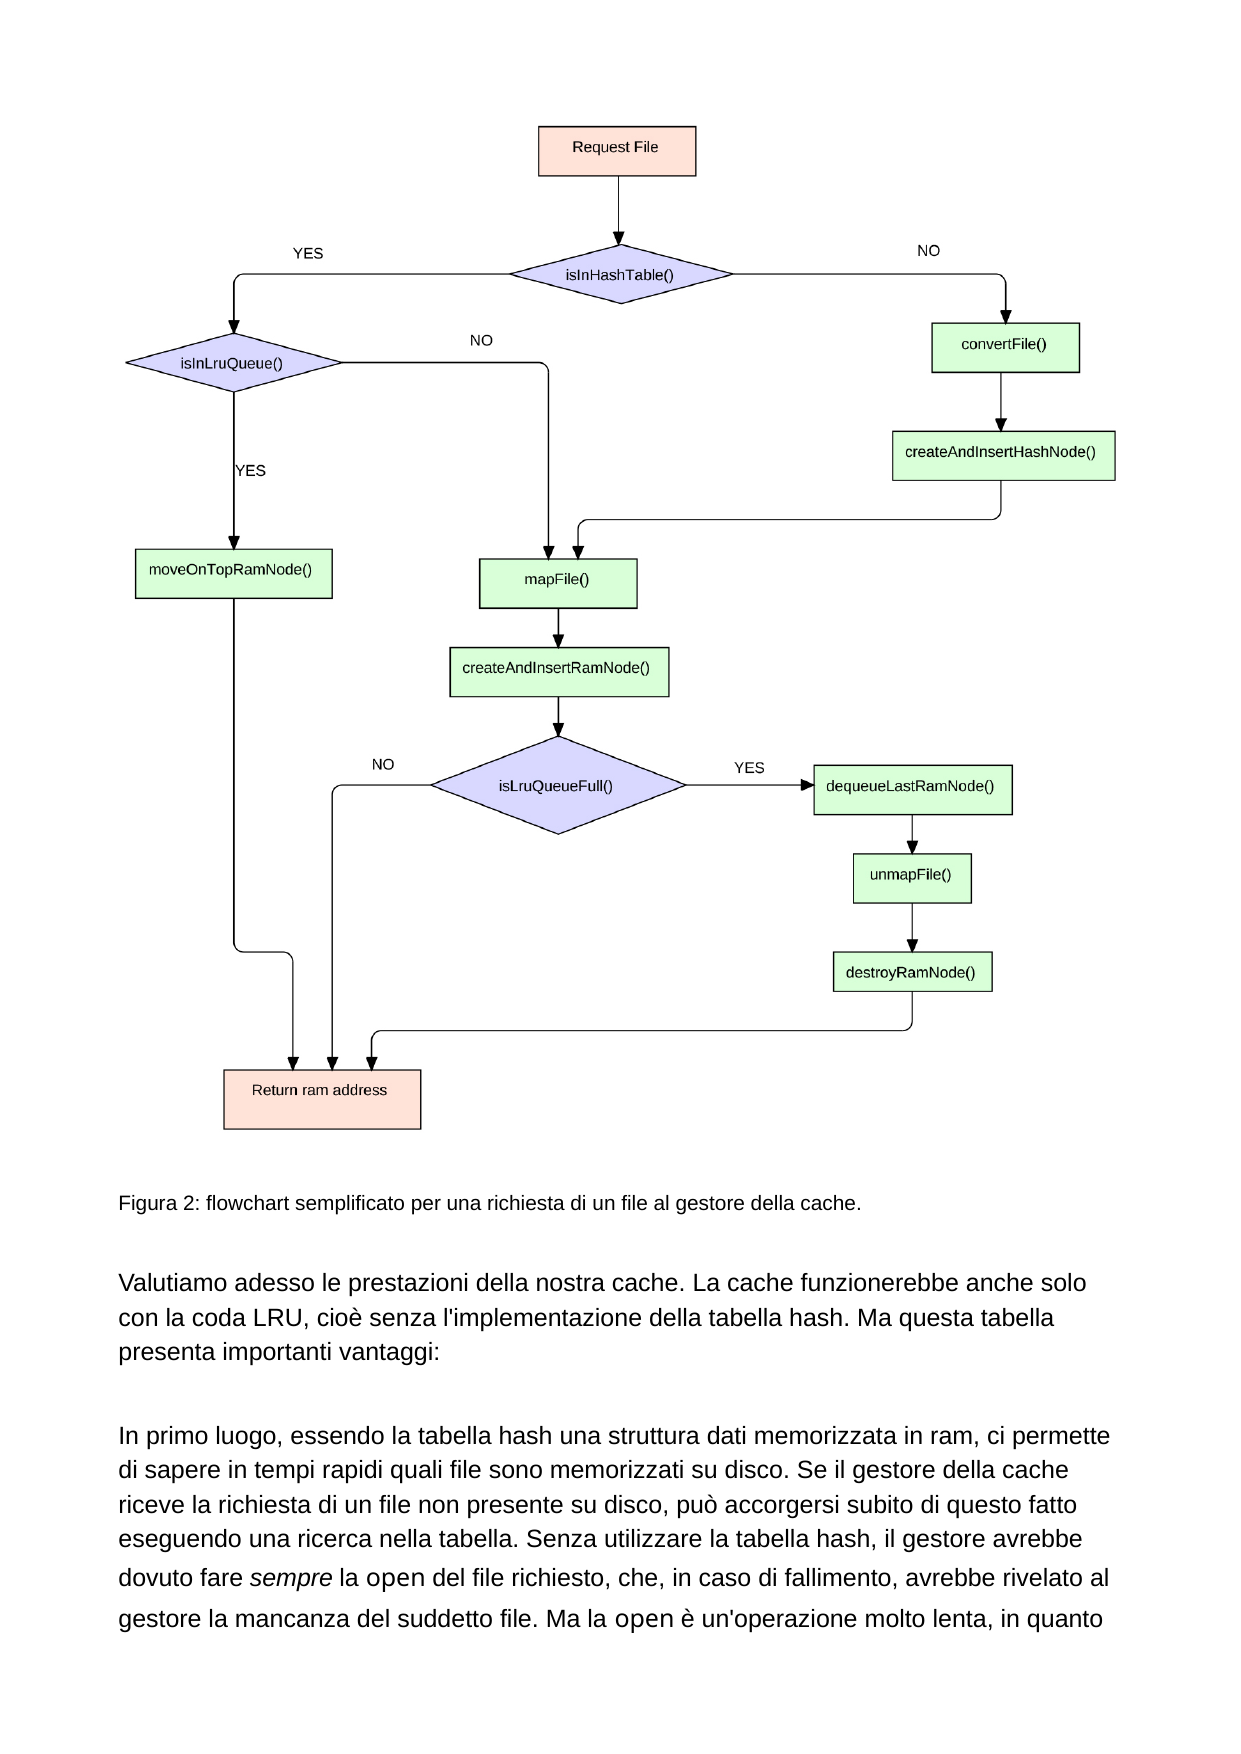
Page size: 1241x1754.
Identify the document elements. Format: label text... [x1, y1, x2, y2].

picture [118, 119, 1122, 1136]
text Figura 2: flowchart semplificato per una richiesta di un file al gestore della cache. [118, 1191, 1122, 1214]
text Valutiamo adesso le prestazioni della nostra cache. La cache funzionerebbe anche solo con la coda LRU, cioè senza l'implementazione della tabella hash. Ma questa tabella presenta importanti vantaggi: [118, 1268, 1122, 1366]
text In primo luogo, essendo la tabella hash una struttura dati memorizzata in ram, ci permette di sapere in tempi rapidi quali file sono memorizzati su disco. Se il gestore della cache riceve la richiesta di un file non presente su disco, può accorgersi subito di questo fatto eseguendo una ricerca nella tabella. Senza utilizzare la tabella hash, il gestore avrebbe dovuto fare sempre la open del file richiesto, che, in caso di fallimento, avrebbe rivelato al gestore la mancanza del suddetto file. Ma la open è un'operazione molto lenta, in quanto [118, 1421, 1122, 1635]
